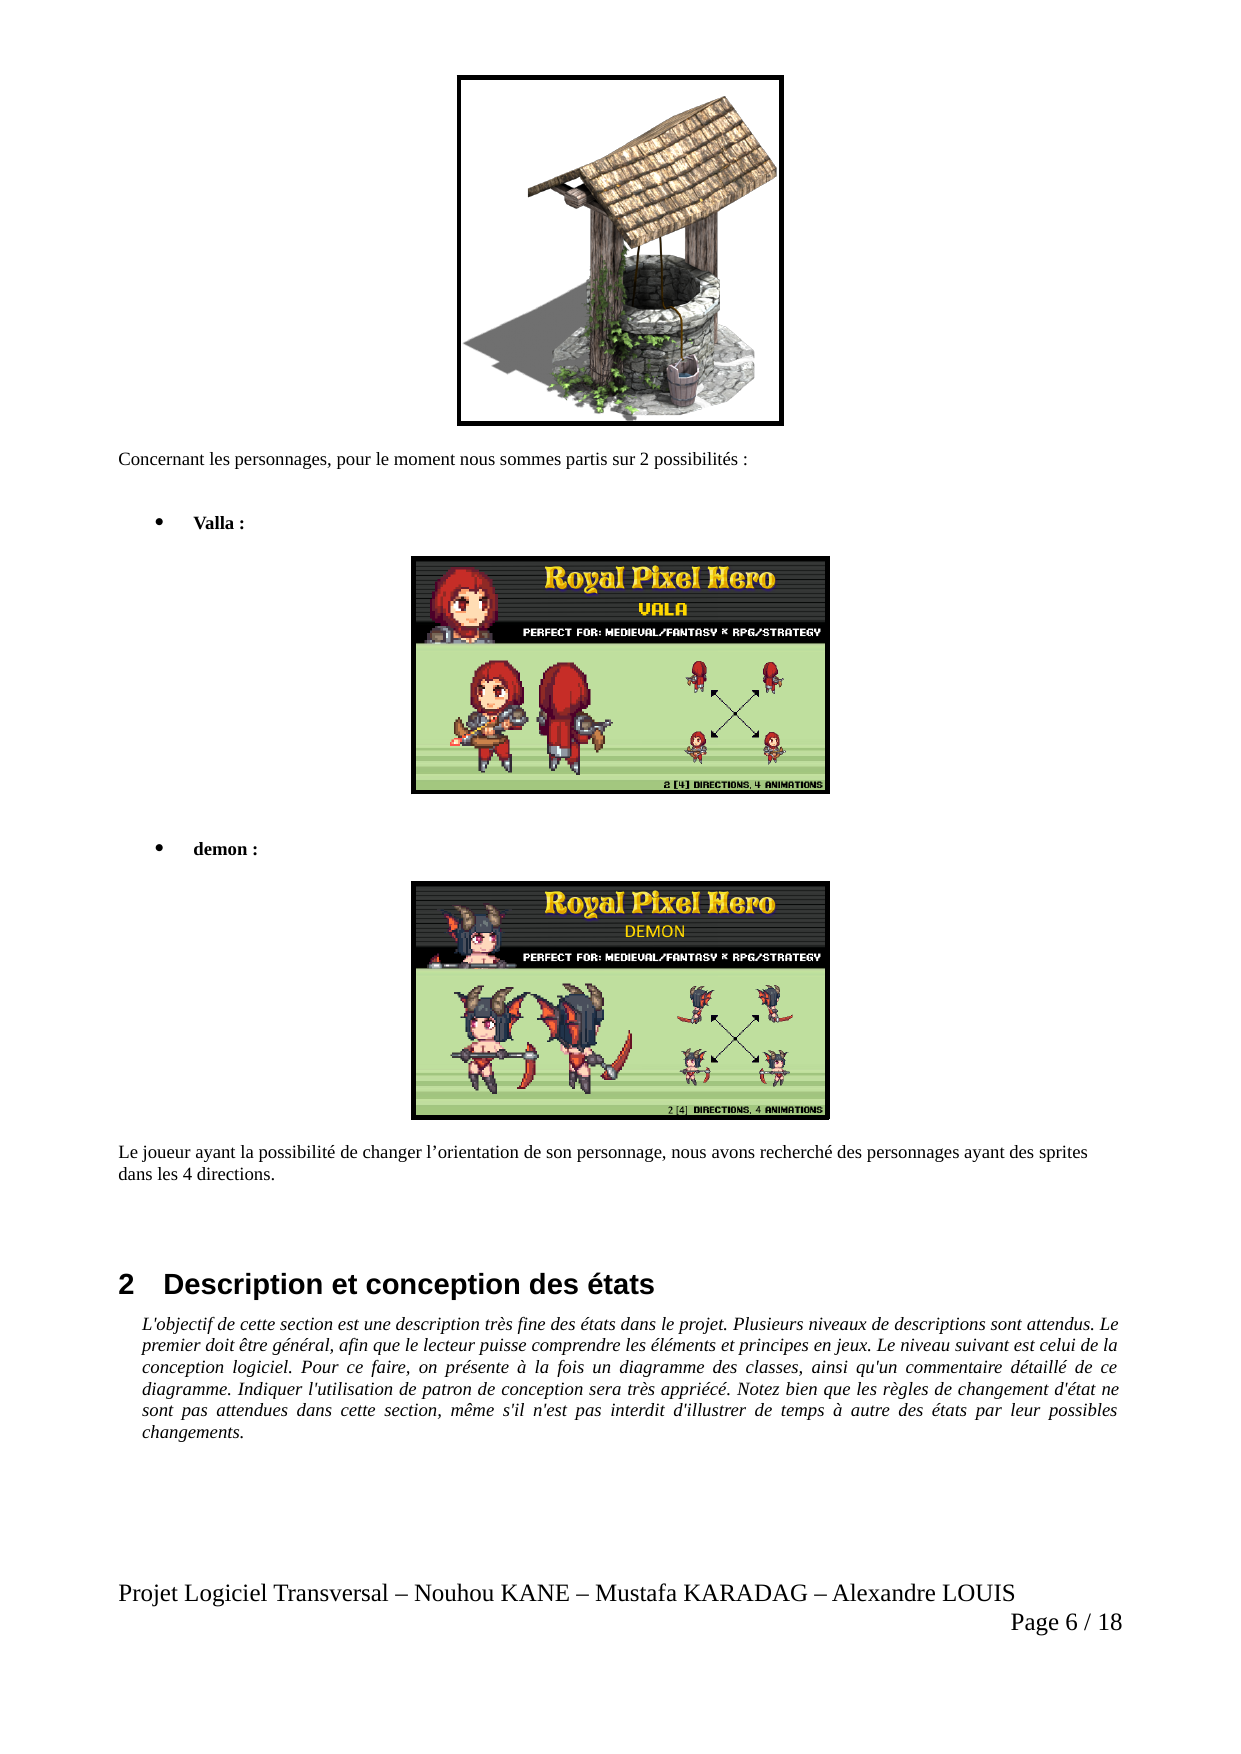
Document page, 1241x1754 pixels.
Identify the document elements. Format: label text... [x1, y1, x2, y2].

text L'objectif de cette section est une description très fine des états dans le projet. Plusieurs niveaux de descriptions sont attendus. Le premier doit être général, afin que le lecteur puisse comprendre les éléments et principes en jeux. Le niveau suivant est celui de la conception logiciel. Pour ce faire, on présente à la fois un diagramme des classes, ainsi qu'un commentaire détaillé de ce diagramme. Indiquer l'utilisation de patron de conception sera très appriécé. Notez bien que les règles de changement d'état ne sont pas attendues dans cette section, même s'il n'est pas interdit d'illustrer de temps à autre des états par leur possibles changements. [142, 1313, 1122, 1442]
list Valla : [156, 512, 1122, 534]
text Le joueur ayant la possibilité de changer l’orientation de son personnage, nous avons recherché des personnages ayant des sprites dans les 4 directions. [118, 1141, 1122, 1184]
text Concernant les personnages, pour le moment nous sommes partis sur 2 possibilités : [118, 448, 1122, 469]
subtitle Description et conception des états [118, 1267, 1122, 1300]
list demon : [156, 837, 1122, 859]
